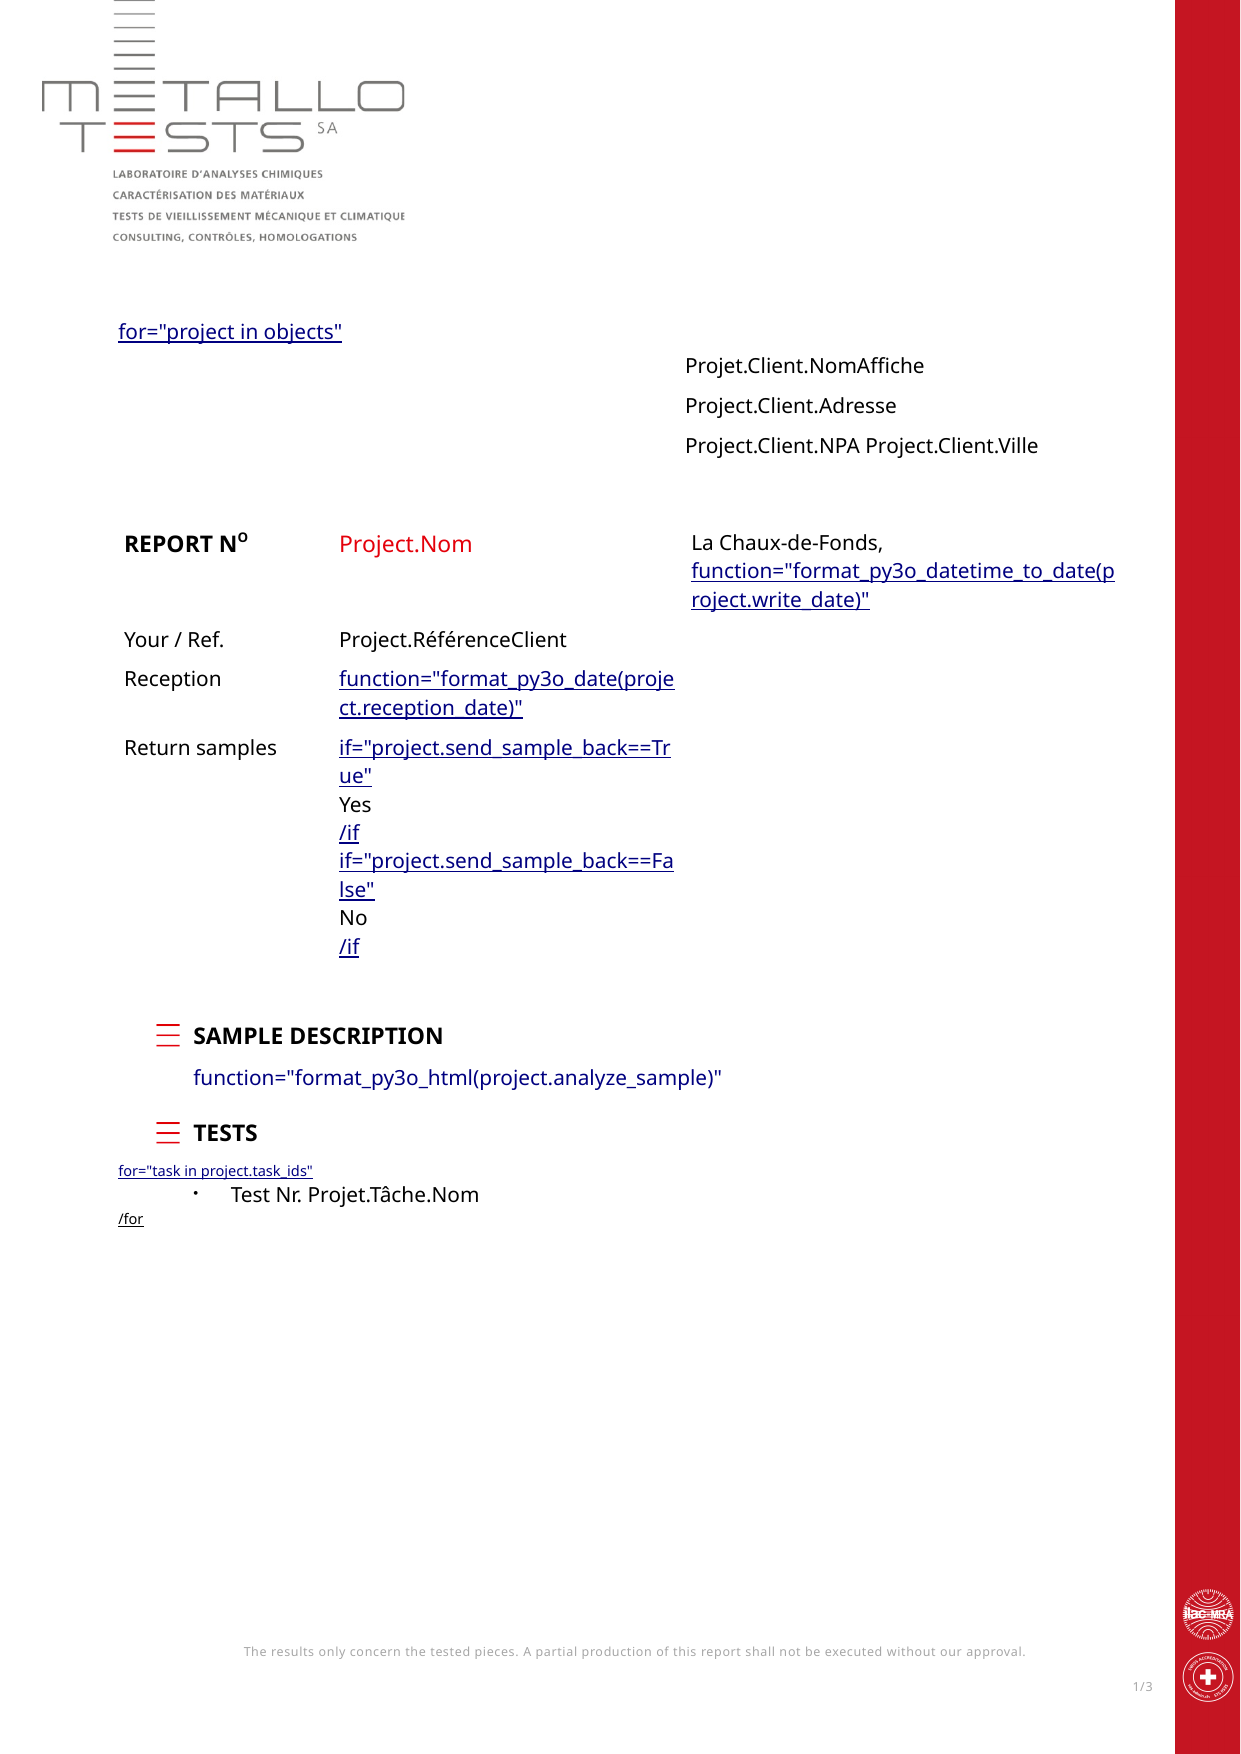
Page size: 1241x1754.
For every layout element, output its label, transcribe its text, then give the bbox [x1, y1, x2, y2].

table_header Project.Nom [333, 522, 685, 619]
table_cell Return samples [118, 727, 333, 966]
table_cell Reception [118, 659, 333, 727]
table_cell Project.Client.Adresse [679, 386, 1122, 425]
text for="task in project.task_ids" [118, 1161, 1122, 1180]
table_cell Project.RéférenceClient [333, 619, 1122, 659]
picture [156, 1023, 180, 1047]
picture [1175, 0, 1241, 1754]
table_header Projet.Client.NomAffiche [679, 346, 1122, 386]
subtitle TESTS [156, 1117, 1122, 1148]
picture [42, 0, 405, 243]
table_header [118, 346, 679, 386]
table_cell Project.Client.NPA Project.Client.Ville [679, 425, 1122, 465]
table_cell if="project.send_sample_back==True" Yes /if if="project.send_sample_back==False" No /if [333, 727, 685, 966]
list Test Nr. Projet.Tâche.Nom [193, 1180, 1122, 1209]
table_cell [118, 386, 679, 425]
picture [156, 1121, 180, 1144]
table_cell [118, 425, 679, 465]
text for="project in objects" [118, 317, 1122, 346]
table_header La Chaux-de-Fonds, function="format_py3o_datetime_to_date(project.write_date)" [685, 522, 1122, 619]
subtitle SAMPLE DESCRIPTION [156, 1019, 1122, 1051]
table_cell [685, 659, 1122, 727]
table_cell [685, 727, 1122, 966]
list function="format_py3o_html(project.analyze_sample)" [156, 1063, 1122, 1092]
table_cell function="format_py3o_date(project.reception_date)" [333, 659, 685, 727]
table_header REPORT no [118, 522, 333, 619]
text /for [118, 1209, 1122, 1229]
table_cell Your / Ref. [118, 619, 333, 659]
